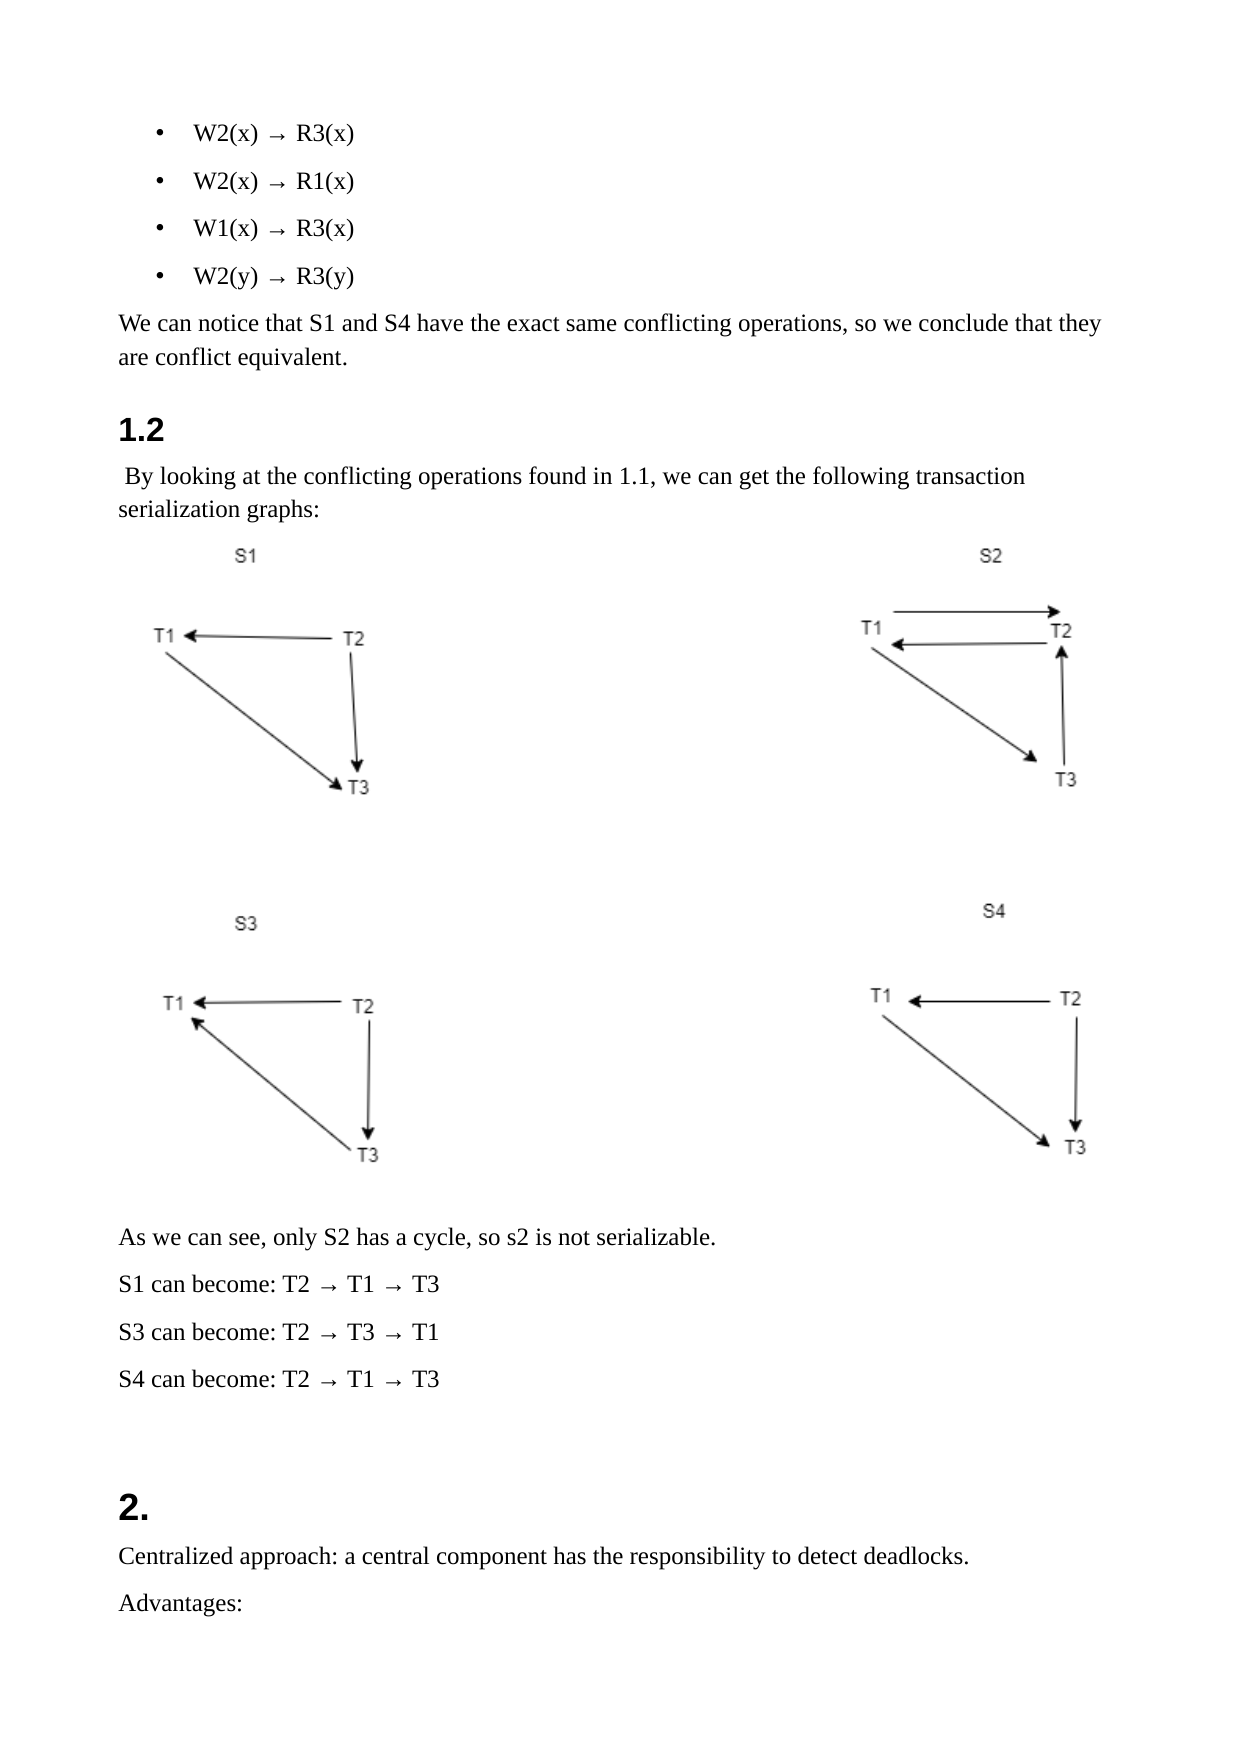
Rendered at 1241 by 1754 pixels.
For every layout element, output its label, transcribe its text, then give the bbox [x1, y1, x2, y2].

text S1 can become: T2 → T1 → T3 [118, 1269, 1122, 1298]
picture [146, 541, 1095, 1170]
list W2(x) → R3(x) [156, 118, 1122, 147]
text S4 can become: T2 → T1 → T3 [118, 1364, 1122, 1393]
text As we can see, only S2 has a cycle, so s2 is not serializable. [118, 1222, 1122, 1251]
text Centralized approach: a central component has the responsibility to detect deadlocks. [118, 1541, 1122, 1570]
list W2(x) → R1(x) [156, 166, 1122, 194]
subtitle 1.2 [118, 410, 1122, 449]
text S3 can become: T2 → T3 → T1 [118, 1317, 1122, 1346]
text By looking at the conflicting operations found in 1.1, we can get the following transaction serialization graphs: [118, 461, 1122, 523]
list W2(y) → R3(y) [156, 261, 1122, 290]
subtitle 2. [118, 1485, 1122, 1528]
text Advantages: [118, 1588, 1122, 1617]
text We can notice that S1 and S4 have the exact same conflicting operations, so we conclude that they are conflict equivalent. [118, 308, 1122, 370]
list W1(x) → R3(x) [156, 213, 1122, 242]
